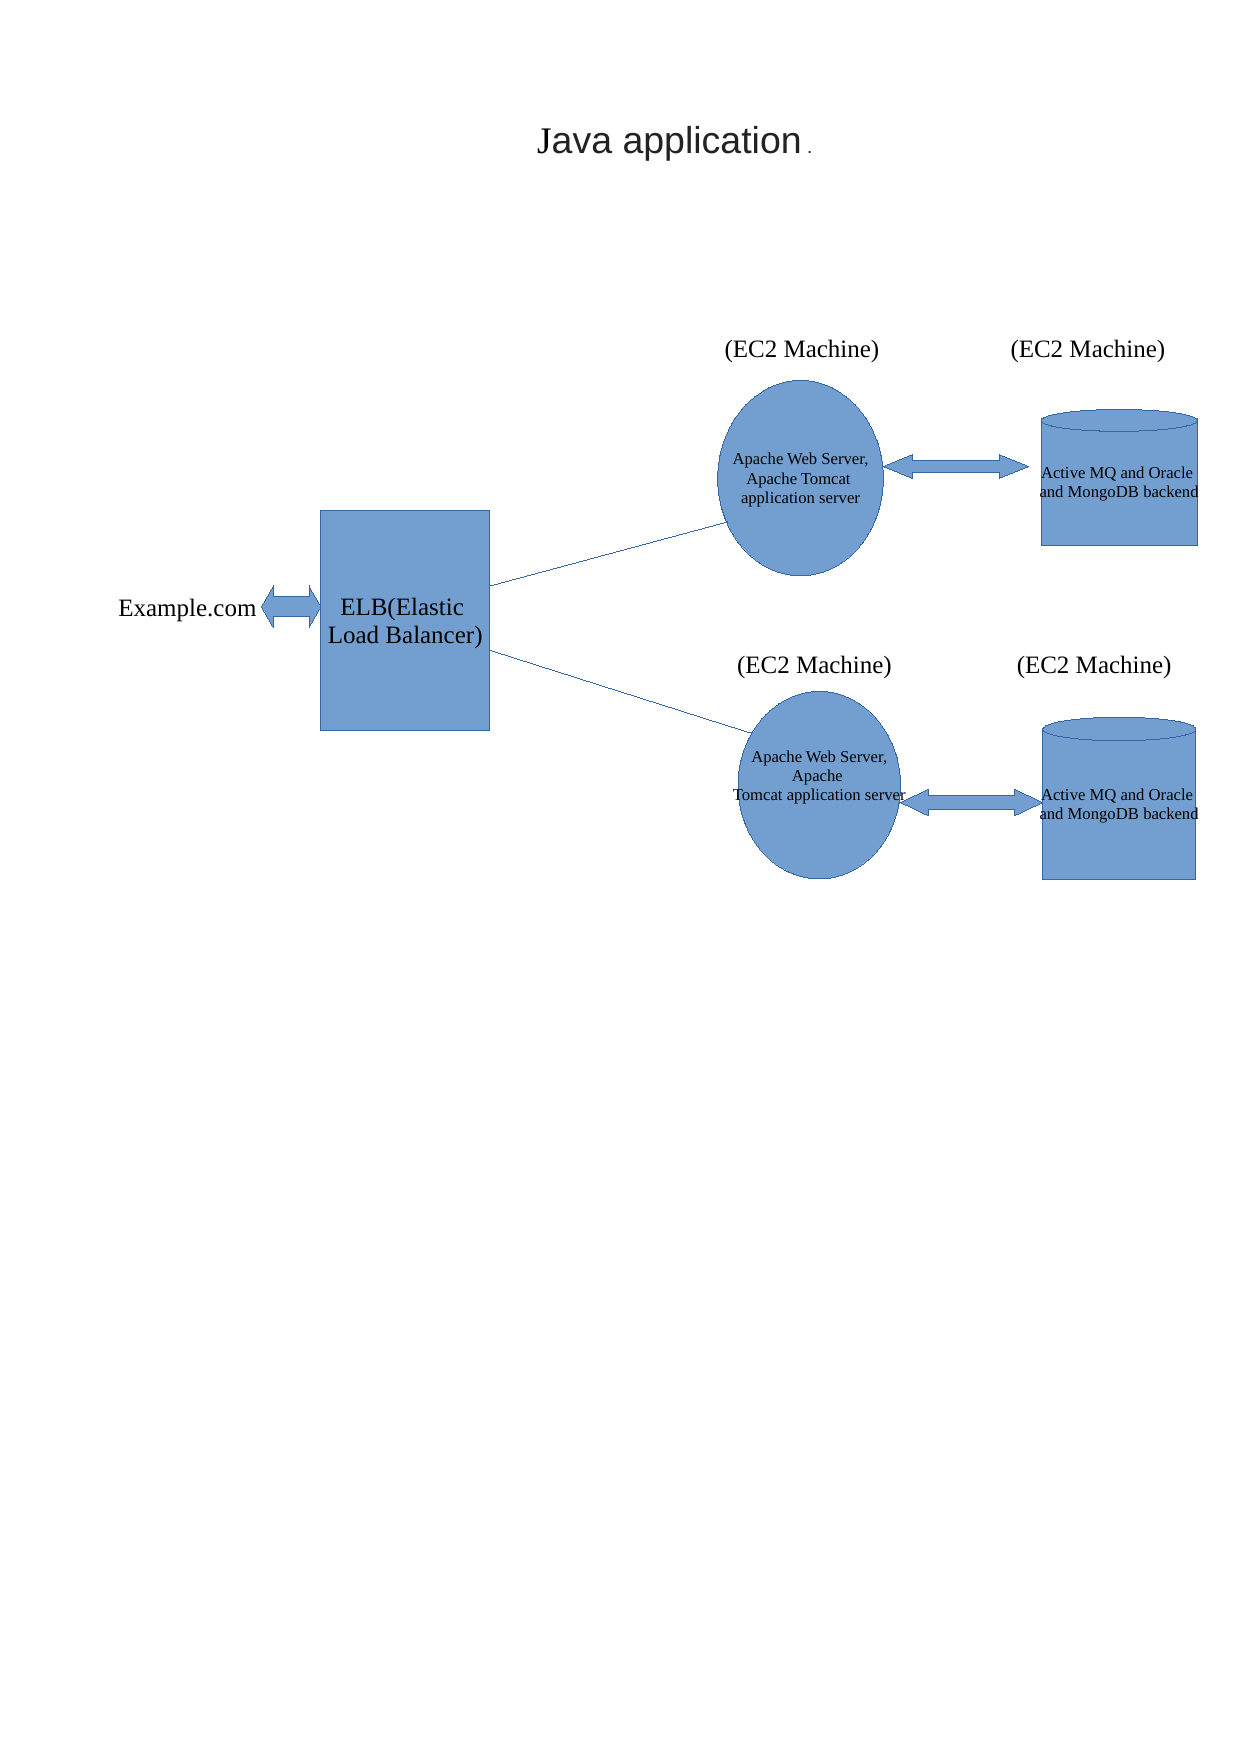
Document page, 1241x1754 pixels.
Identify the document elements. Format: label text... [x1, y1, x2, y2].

text (EC2 Machine) (EC2 Machine) [490, 650, 1240, 679]
text [118, 650, 320, 679]
text Example.com [118, 593, 269, 621]
text [490, 593, 1240, 621]
text (EC2 Machine) (EC2 Machine) [118, 334, 1240, 363]
text Java application . [118, 118, 1240, 161]
